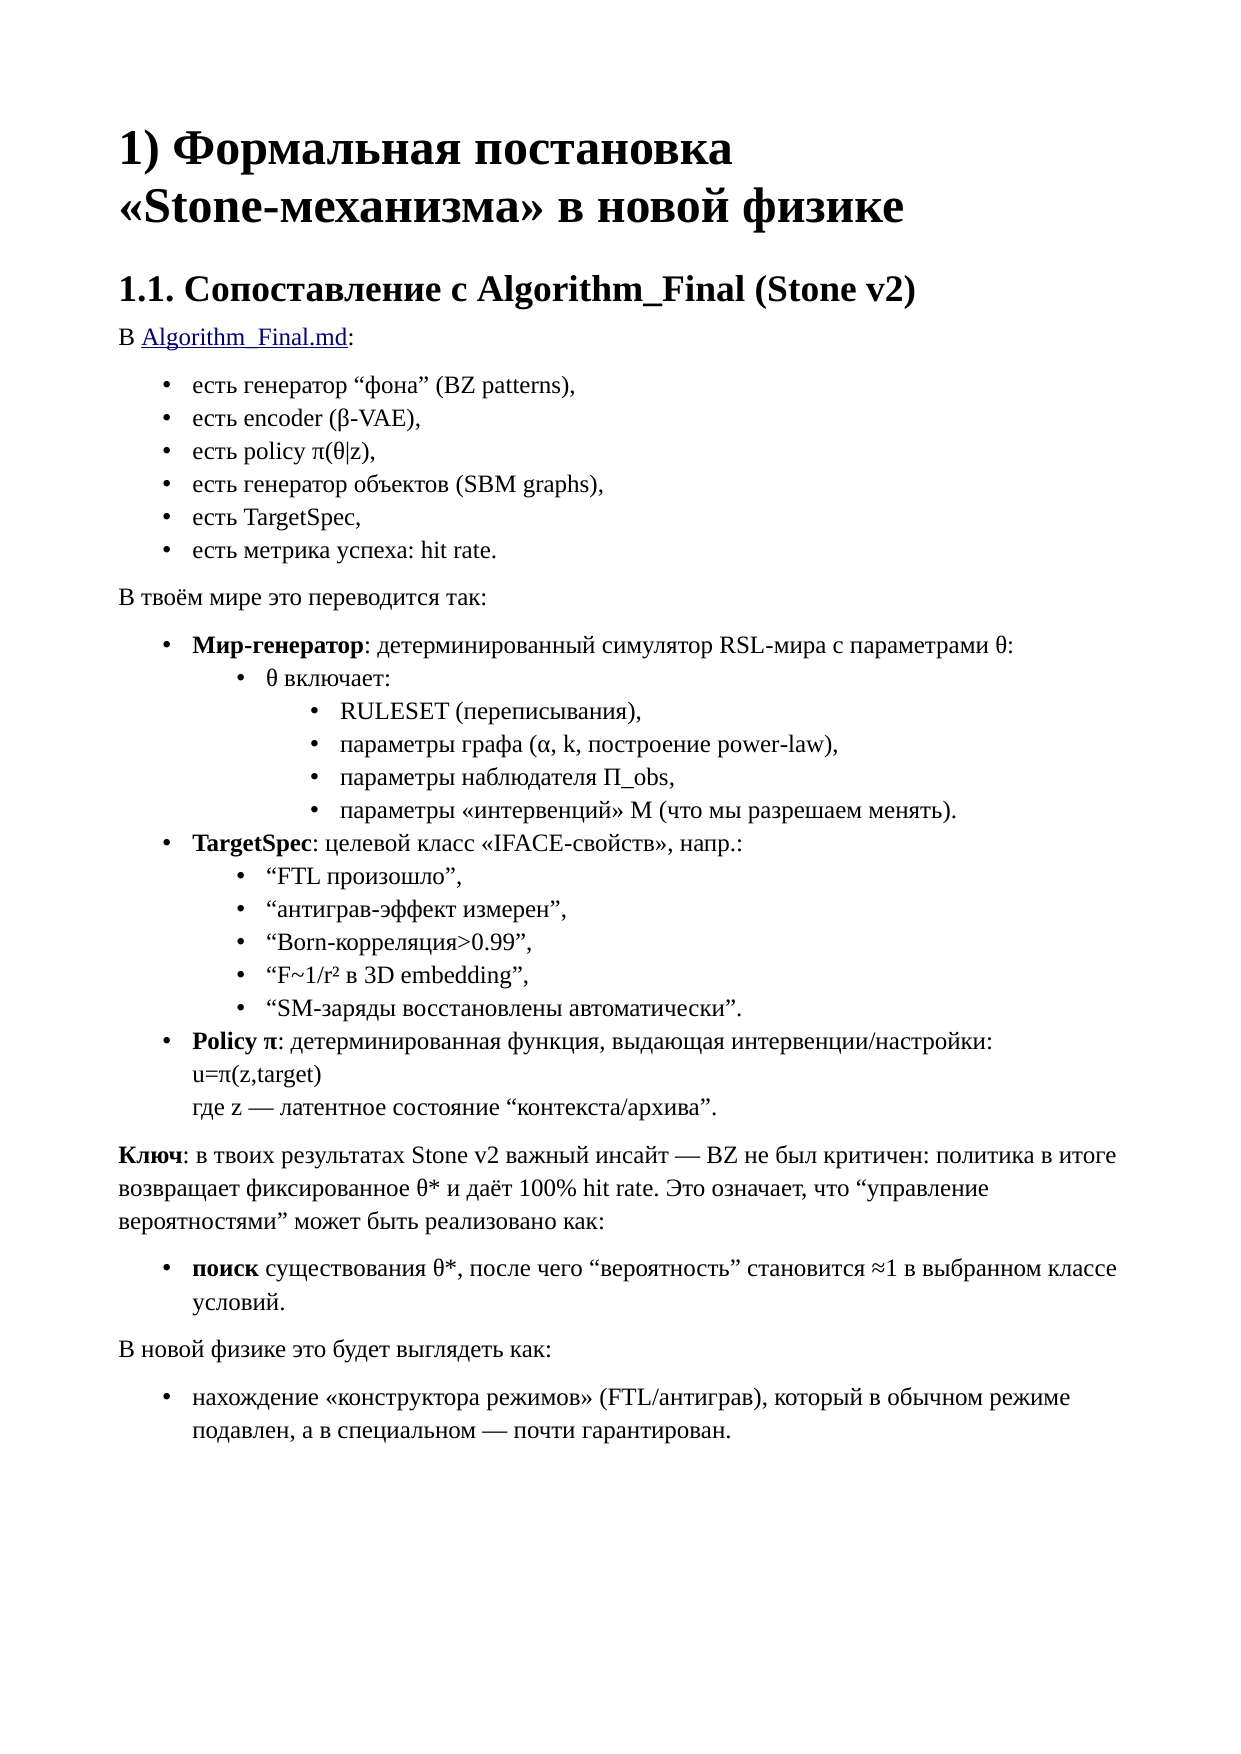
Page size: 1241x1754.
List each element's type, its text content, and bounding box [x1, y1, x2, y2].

list есть policy π(θ|z), [162, 436, 1122, 464]
list TargetSpec: целевой класс «IFACE‑свойств», напр.: [162, 828, 1122, 857]
list поиск существования θ*, после чего “вероятность” становится ≈1 в выбранном классе условий. [162, 1253, 1122, 1315]
list Мир‑генератор: детерминированный симулятор RSL‑мира с параметрами θ: [162, 630, 1122, 659]
list параметры «интервенций» M (что мы разрешаем менять). [310, 795, 1122, 824]
list есть метрика успеха: hit rate. [162, 535, 1122, 563]
list есть генератор “фона” (BZ patterns), [162, 370, 1122, 398]
list θ включает: [236, 663, 1122, 692]
list параметры графа (α, k, построение power‑law), [310, 729, 1122, 758]
text В Algorithm_Final.md: [118, 322, 1122, 351]
text Ключ: в твоих результатах Stone v2 важный инсайт — BZ не был критичен: политика в итоге возвращает фиксированное θ* и даёт 100% hit rate. Это означает, что “управление вероятностями” может быть реализовано как: [118, 1140, 1122, 1235]
subtitle 1.1. Сопоставление с Algorithm_Final (Stone v2) [118, 266, 1122, 309]
list есть TargetSpec, [162, 502, 1122, 531]
list “F~1/r² в 3D embedding”, [236, 960, 1122, 989]
list есть генератор объектов (SBM graphs), [162, 469, 1122, 497]
text В новой физике это будет выглядеть как: [118, 1334, 1122, 1363]
list есть encoder (β‑VAE), [162, 403, 1122, 431]
list “антиграв‑эффект измерен”, [236, 894, 1122, 923]
list “FTL произошло”, [236, 861, 1122, 890]
subtitle 1) Формальная постановка «Stone‑механизма» в новой физике [118, 118, 1122, 233]
list RULESET (переписывания), [310, 696, 1122, 725]
list “Born‑корреляция>0.99”, [236, 927, 1122, 956]
list Policy π: детерминированная функция, выдающая интервенции/настройки: u=π(z,target) где z — латентное состояние “контекста/архива”. [162, 1026, 1122, 1121]
list параметры наблюдателя Π_obs, [310, 762, 1122, 791]
list “SM‑заряды восстановлены автоматически”. [236, 993, 1122, 1022]
list нахождение «конструктора режимов» (FTL/антиграв), который в обычном режиме подавлен, а в специальном — почти гарантирован. [162, 1382, 1122, 1443]
text В твоём мире это переводится так: [118, 582, 1122, 611]
